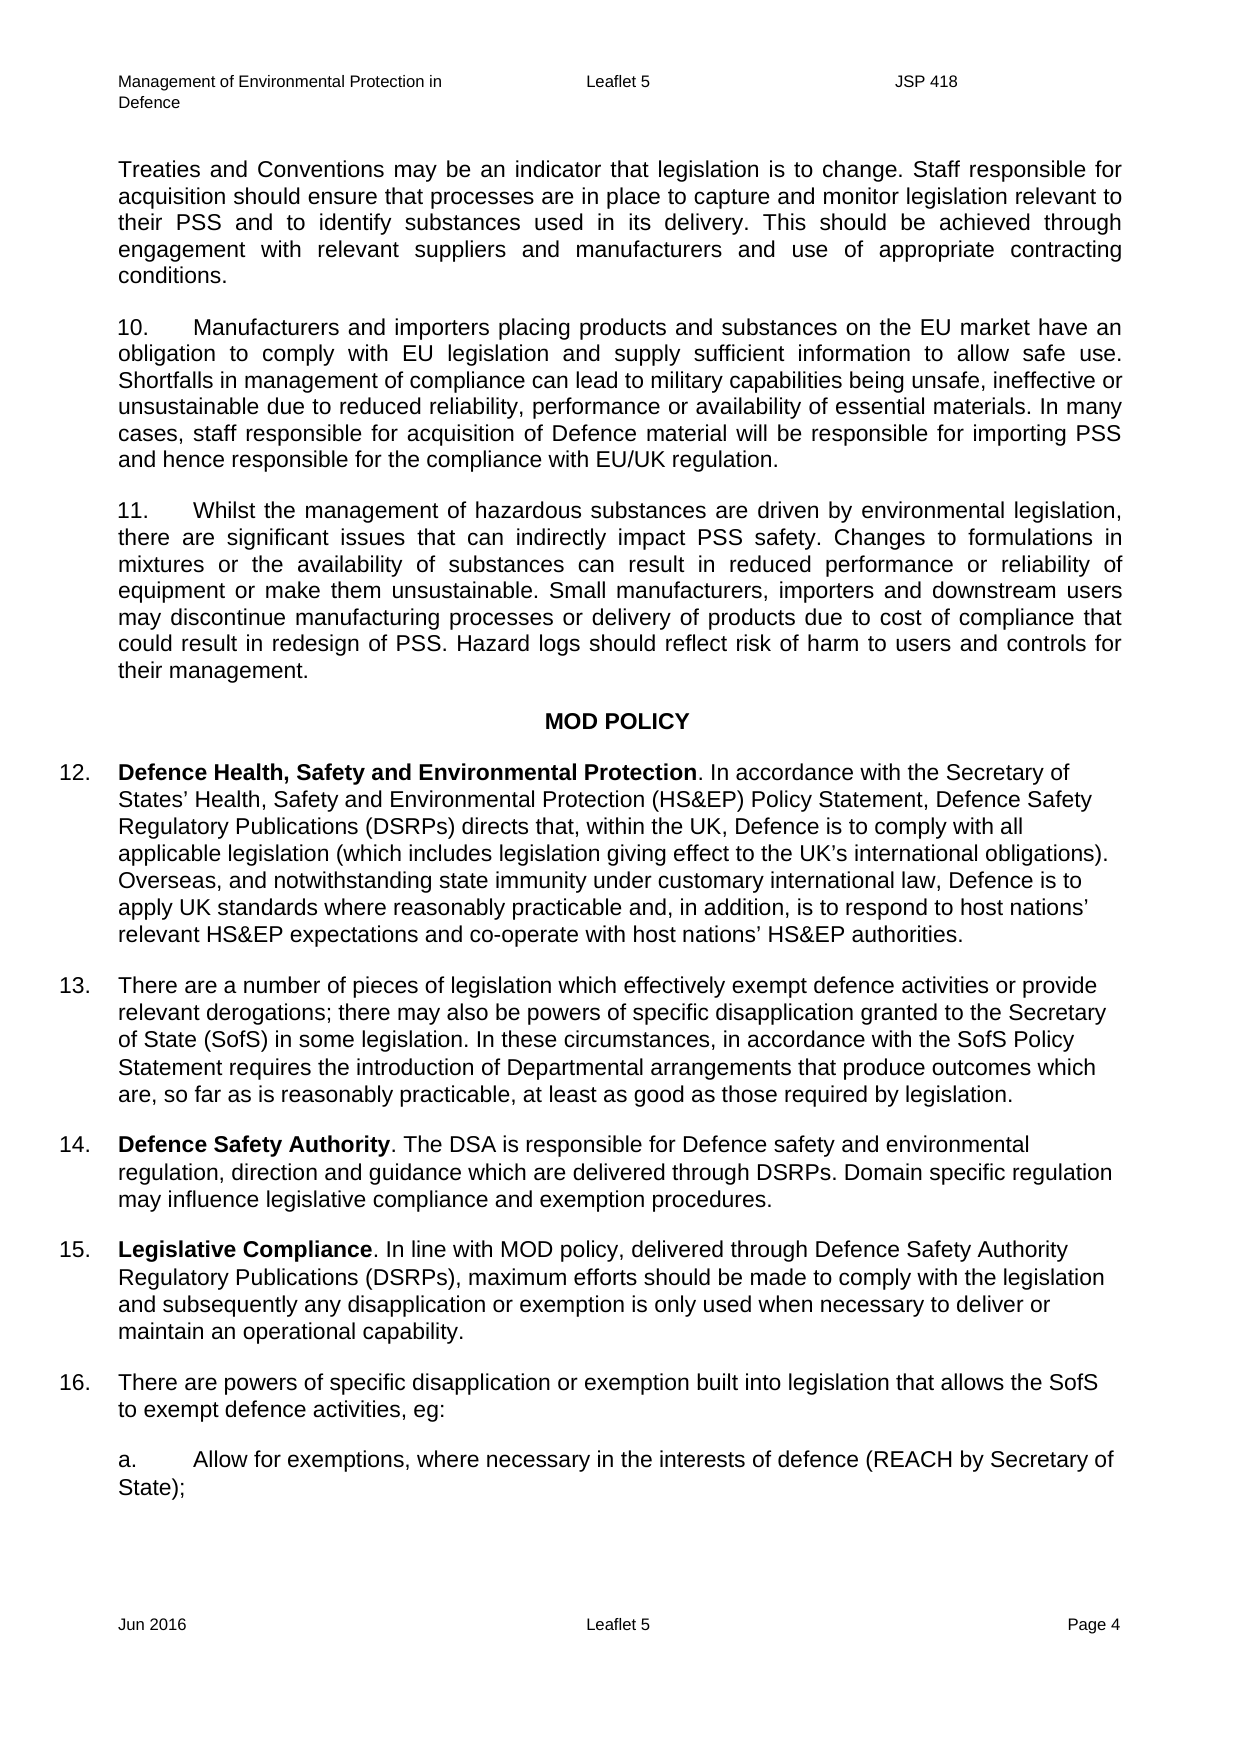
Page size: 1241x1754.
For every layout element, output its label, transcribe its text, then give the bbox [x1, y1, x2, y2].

list Defence Safety Authority. The DSA is responsible for Defence safety and environmental regulation, direction and guidance which are delivered through DSRPs. Domain specific regulation may influence legislative compliance and exemption procedures. [59, 1131, 1123, 1212]
list Treaties and Conventions may be an indicator that legislation is to change. Staff responsible for acquisition should ensure that processes are in place to capture and monitor legislation relevant to their PSS and to identify substances used in its delivery. This should be achieved through engagement with relevant suppliers and manufacturers and use of appropriate contracting conditions. [117, 156, 1123, 289]
list There are a number of pieces of legislation which effectively exempt defence activities or provide relevant derogations; there may also be powers of specific disapplication granted to the Secretary of State (SofS) in some legislation. In these circumstances, in accordance with the SofS Policy Statement requires the introduction of Departmental arrangements that produce outcomes which are, so far as is reasonably practicable, at least as good as those required by legislation. [59, 972, 1123, 1107]
list Whilst the management of hazardous substances are driven by environmental legislation, there are significant issues that can indirectly impact PSS safety. Changes to formulations in mixtures or the availability of substances can result in reduced performance or reliability of equipment or make them unsustainable. Small manufacturers, importers and downstream users may discontinue manufacturing processes or delivery of products due to cost of compliance that could result in redesign of PSS. Hazard logs should reflect risk of harm to users and controls for their management. [117, 497, 1123, 683]
list Manufacturers and importers placing products and substances on the EU market have an obligation to comply with EU legislation and supply sufficient information to allow safe use. Shortfalls in management of compliance can lead to military capabilities being unsafe, ineffective or unsustainable due to reduced reliability, performance or availability of essential materials. In many cases, staff responsible for acquisition of Defence material will be responsible for importing PSS and hence responsible for the compliance with EU/UK regulation. [117, 313, 1123, 473]
list Allow for exemptions, where necessary in the interests of defence (REACH by Secretary of State); [118, 1446, 1123, 1500]
list There are powers of specific disapplication or exemption built into legislation that allows the SofS to exempt defence activities, eg: [59, 1368, 1123, 1422]
list Defence Health, Safety and Environmental Protection. In accordance with the Secretary of States’ Health, Safety and Environmental Protection (HS&EP) Policy Statement, Defence Safety Regulatory Publications (DSRPs) directs that, within the UK, Defence is to comply with all applicable legislation (which includes legislation giving effect to the UK’s international obligations). Overseas, and notwithstanding state immunity under customary international law, Defence is to apply UK standards where reasonably practicable and, in addition, is to respond to host nations’ relevant HS&EP expectations and co-operate with host nations’ HS&EP authorities. [59, 759, 1123, 948]
subtitle MOD POLICY [118, 708, 1123, 734]
list Legislative Compliance. In line with MOD policy, delivered through Defence Safety Authority Regulatory Publications (DSRPs), maximum efforts should be made to comply with the legislation and subsequently any disapplication or exemption is only used when necessary to deliver or maintain an operational capability. [59, 1236, 1123, 1344]
